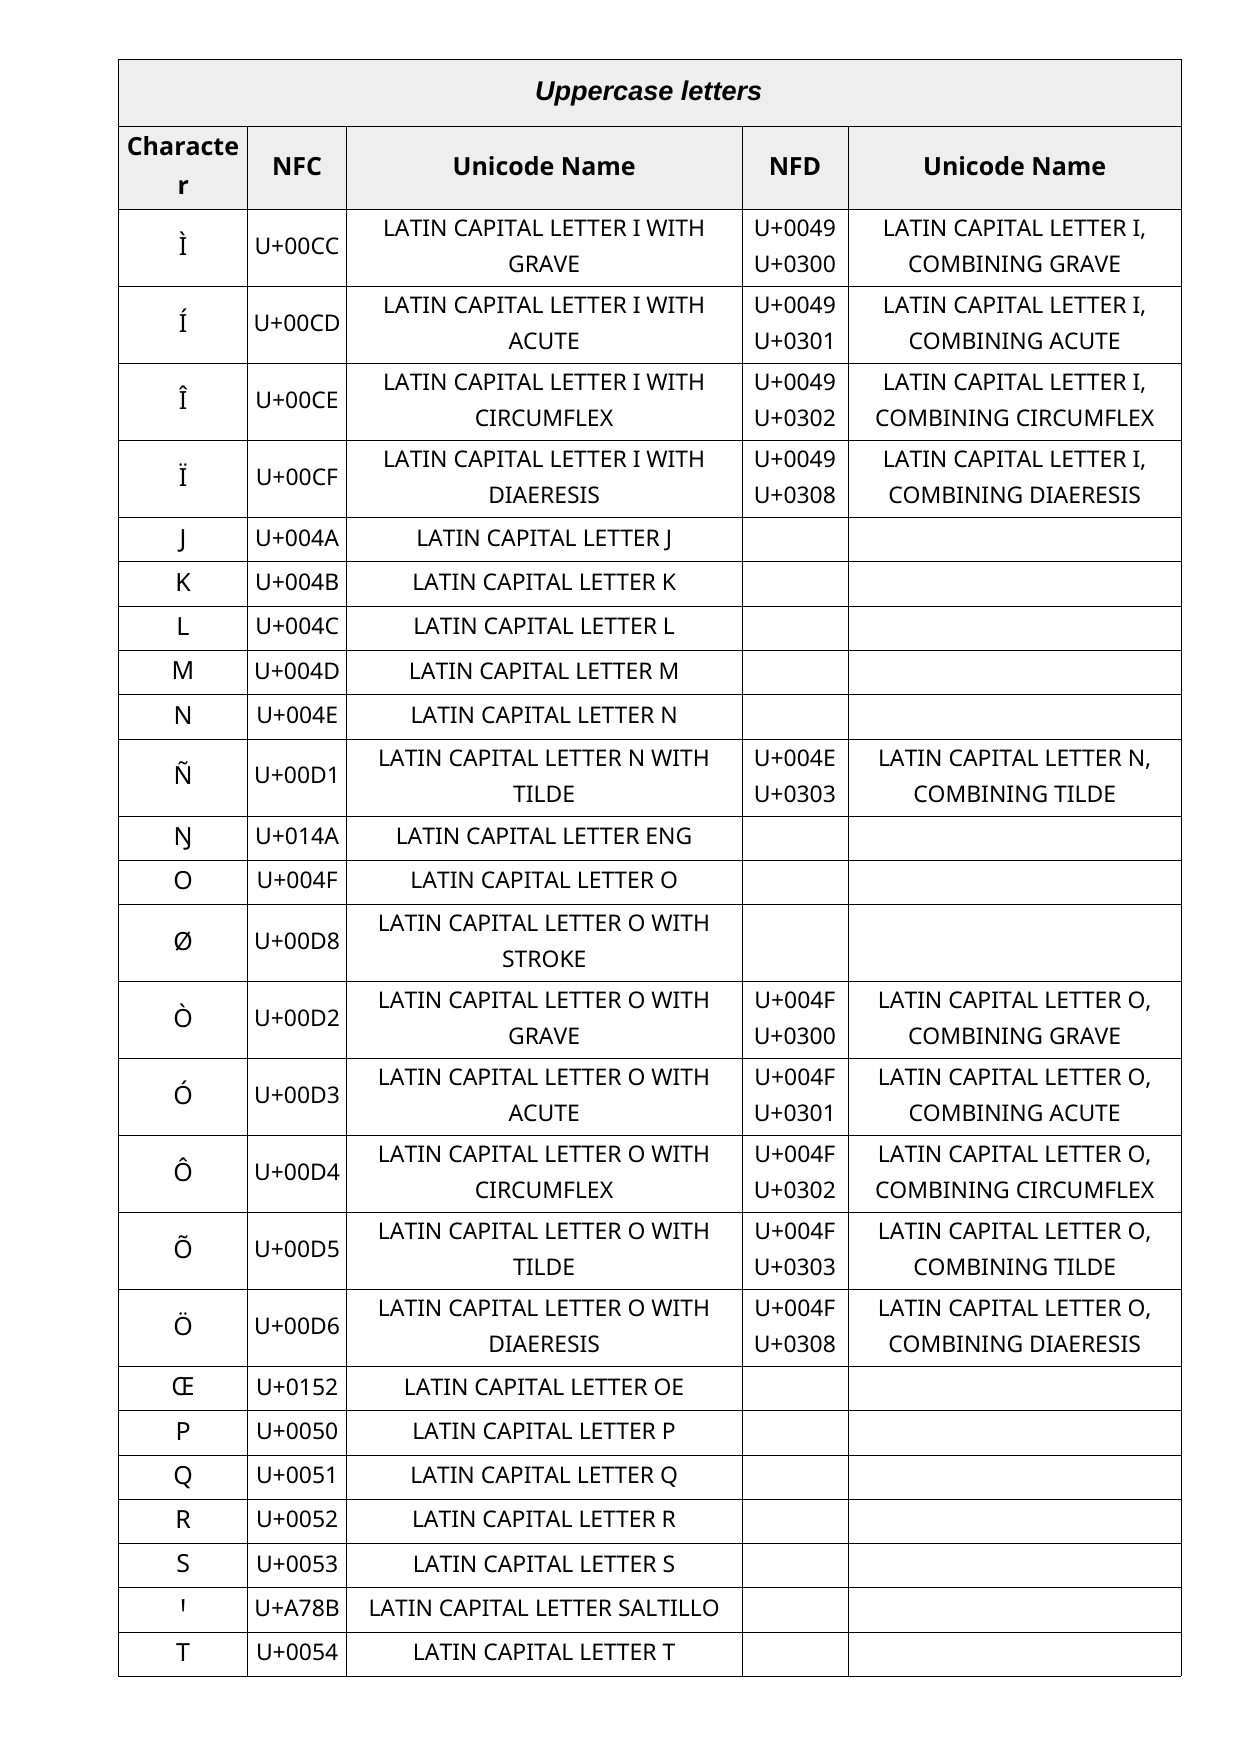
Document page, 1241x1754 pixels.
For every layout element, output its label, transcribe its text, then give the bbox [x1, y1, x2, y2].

table_cell LATIN CAPITAL LETTER O WITH STROKE [347, 905, 742, 981]
table_cell U+014A [248, 817, 346, 860]
table_cell [743, 1633, 848, 1676]
table_cell LATIN CAPITAL LETTER J [347, 518, 742, 561]
table_cell [743, 861, 848, 904]
table_cell L [119, 607, 247, 650]
table_cell LATIN CAPITAL LETTER O [347, 861, 742, 904]
table_cell [849, 1633, 1181, 1676]
table_cell M [119, 651, 247, 694]
table_cell [849, 1456, 1181, 1499]
table_cell [743, 518, 848, 561]
table_cell U+004F [248, 861, 346, 904]
table_cell LATIN CAPITAL LETTER OE [347, 1367, 742, 1410]
table_cell [743, 1500, 848, 1543]
table_cell S [119, 1544, 247, 1587]
table_cell [849, 518, 1181, 561]
table_cell Í [119, 287, 247, 363]
table_cell [743, 562, 848, 606]
table_cell R [119, 1500, 247, 1543]
table_cell U+004E [248, 695, 346, 738]
table_cell LATIN CAPITAL LETTER O, COMBINING DIAERESIS [849, 1290, 1181, 1366]
table_cell LATIN CAPITAL LETTER O, COMBINING ACUTE [849, 1059, 1181, 1135]
table_cell U+0050 [248, 1411, 346, 1454]
table_cell LATIN CAPITAL LETTER I, COMBINING GRAVE [849, 210, 1181, 286]
table_cell U+004F U+0302 [743, 1136, 848, 1212]
table_cell U+0052 [248, 1500, 346, 1543]
table_cell LATIN CAPITAL LETTER ENG [347, 817, 742, 860]
table_cell LATIN CAPITAL LETTER O WITH GRAVE [347, 982, 742, 1058]
table_cell Unicode Name [849, 127, 1181, 209]
table_cell U+004F U+0301 [743, 1059, 848, 1135]
table_cell LATIN CAPITAL LETTER T [347, 1633, 742, 1676]
table_cell NFC [248, 127, 346, 209]
table_cell U+0152 [248, 1367, 346, 1410]
table_cell U+A78B [248, 1588, 346, 1632]
table_cell Ì [119, 210, 247, 286]
table_cell LATIN CAPITAL LETTER O WITH DIAERESIS [347, 1290, 742, 1366]
table_cell U+0049 U+0300 [743, 210, 848, 286]
table_cell Ò [119, 982, 247, 1058]
table_cell J [119, 518, 247, 561]
table_cell [849, 1500, 1181, 1543]
table_cell LATIN CAPITAL LETTER N [347, 695, 742, 738]
table_cell U+00D8 [248, 905, 346, 981]
table_cell LATIN CAPITAL LETTER O WITH ACUTE [347, 1059, 742, 1135]
table_cell [743, 817, 848, 860]
table_cell LATIN CAPITAL LETTER I, COMBINING DIAERESIS [849, 441, 1181, 517]
table_cell U+00CC [248, 210, 346, 286]
table_cell T [119, 1633, 247, 1676]
table_cell Unicode Name [347, 127, 742, 209]
table_cell U+00CF [248, 441, 346, 517]
table_cell [743, 1456, 848, 1499]
table_cell U+00CD [248, 287, 346, 363]
table_cell U+00D6 [248, 1290, 346, 1366]
table_cell U+00D5 [248, 1213, 346, 1289]
table_cell LATIN CAPITAL LETTER P [347, 1411, 742, 1454]
table_cell U+0049 U+0301 [743, 287, 848, 363]
table_cell U+004E U+0303 [743, 740, 848, 816]
table_cell O [119, 861, 247, 904]
table_cell U+0049 U+0302 [743, 364, 848, 440]
table_cell LATIN CAPITAL LETTER I WITH CIRCUMFLEX [347, 364, 742, 440]
table_cell LATIN CAPITAL LETTER SALTILLO [347, 1588, 742, 1632]
table_cell Ꞌ [119, 1588, 247, 1632]
table_cell [743, 1367, 848, 1410]
table_cell U+00CE [248, 364, 346, 440]
table_cell Õ [119, 1213, 247, 1289]
table_cell LATIN CAPITAL LETTER I WITH ACUTE [347, 287, 742, 363]
table_cell LATIN CAPITAL LETTER L [347, 607, 742, 650]
table_cell U+004C [248, 607, 346, 650]
table_cell LATIN CAPITAL LETTER O, COMBINING TILDE [849, 1213, 1181, 1289]
table_cell Î [119, 364, 247, 440]
table_cell LATIN CAPITAL LETTER N, COMBINING TILDE [849, 740, 1181, 816]
table_cell Q [119, 1456, 247, 1499]
table_cell Character [119, 127, 247, 209]
table_cell U+004F U+0303 [743, 1213, 848, 1289]
table_cell [743, 695, 848, 738]
table_cell [743, 607, 848, 650]
table_cell [743, 651, 848, 694]
table_cell [849, 607, 1181, 650]
table_cell N [119, 695, 247, 738]
table_cell Œ [119, 1367, 247, 1410]
table_cell [849, 1544, 1181, 1587]
table_cell LATIN CAPITAL LETTER O WITH CIRCUMFLEX [347, 1136, 742, 1212]
table_cell K [119, 562, 247, 606]
table_cell Ŋ [119, 817, 247, 860]
table_cell Ï [119, 441, 247, 517]
table_cell [743, 1544, 848, 1587]
table_cell U+004B [248, 562, 346, 606]
table_cell U+0054 [248, 1633, 346, 1676]
table_cell [849, 695, 1181, 738]
table_cell LATIN CAPITAL LETTER I, COMBINING CIRCUMFLEX [849, 364, 1181, 440]
table_cell U+00D1 [248, 740, 346, 816]
table_cell U+0051 [248, 1456, 346, 1499]
table_cell Ñ [119, 740, 247, 816]
table_cell Ô [119, 1136, 247, 1212]
table_cell Ö [119, 1290, 247, 1366]
table_cell LATIN CAPITAL LETTER S [347, 1544, 742, 1587]
table_cell [849, 651, 1181, 694]
table_cell [743, 1588, 848, 1632]
table_cell LATIN CAPITAL LETTER O, COMBINING CIRCUMFLEX [849, 1136, 1181, 1212]
table_cell U+0053 [248, 1544, 346, 1587]
table_cell LATIN CAPITAL LETTER I WITH DIAERESIS [347, 441, 742, 517]
table_cell U+00D3 [248, 1059, 346, 1135]
table_cell [743, 905, 848, 981]
table_cell LATIN CAPITAL LETTER R [347, 1500, 742, 1543]
table_cell LATIN CAPITAL LETTER I, COMBINING ACUTE [849, 287, 1181, 363]
table_cell U+004F U+0308 [743, 1290, 848, 1366]
table_cell Ó [119, 1059, 247, 1135]
table_cell [849, 817, 1181, 860]
table_cell LATIN CAPITAL LETTER M [347, 651, 742, 694]
table_cell LATIN CAPITAL LETTER N WITH TILDE [347, 740, 742, 816]
table_cell LATIN CAPITAL LETTER O WITH TILDE [347, 1213, 742, 1289]
table_cell [849, 905, 1181, 981]
table_cell U+004F U+0300 [743, 982, 848, 1058]
table_cell LATIN CAPITAL LETTER Q [347, 1456, 742, 1499]
table_cell U+004D [248, 651, 346, 694]
table_cell [849, 861, 1181, 904]
table_cell P [119, 1411, 247, 1454]
table_cell U+0049 U+0308 [743, 441, 848, 517]
table_cell U+004A [248, 518, 346, 561]
table_cell [849, 1367, 1181, 1410]
table_cell [849, 1411, 1181, 1454]
table_cell NFD [743, 127, 848, 209]
table_cell [849, 562, 1181, 606]
table_cell [743, 1411, 848, 1454]
table_cell U+00D4 [248, 1136, 346, 1212]
table_cell [849, 1588, 1181, 1632]
table_cell LATIN CAPITAL LETTER O, COMBINING GRAVE [849, 982, 1181, 1058]
table_cell LATIN CAPITAL LETTER I WITH GRAVE [347, 210, 742, 286]
table_header Uppercase letters [119, 60, 1181, 126]
table_cell U+00D2 [248, 982, 346, 1058]
table_cell Ø [119, 905, 247, 981]
table_cell LATIN CAPITAL LETTER K [347, 562, 742, 606]
